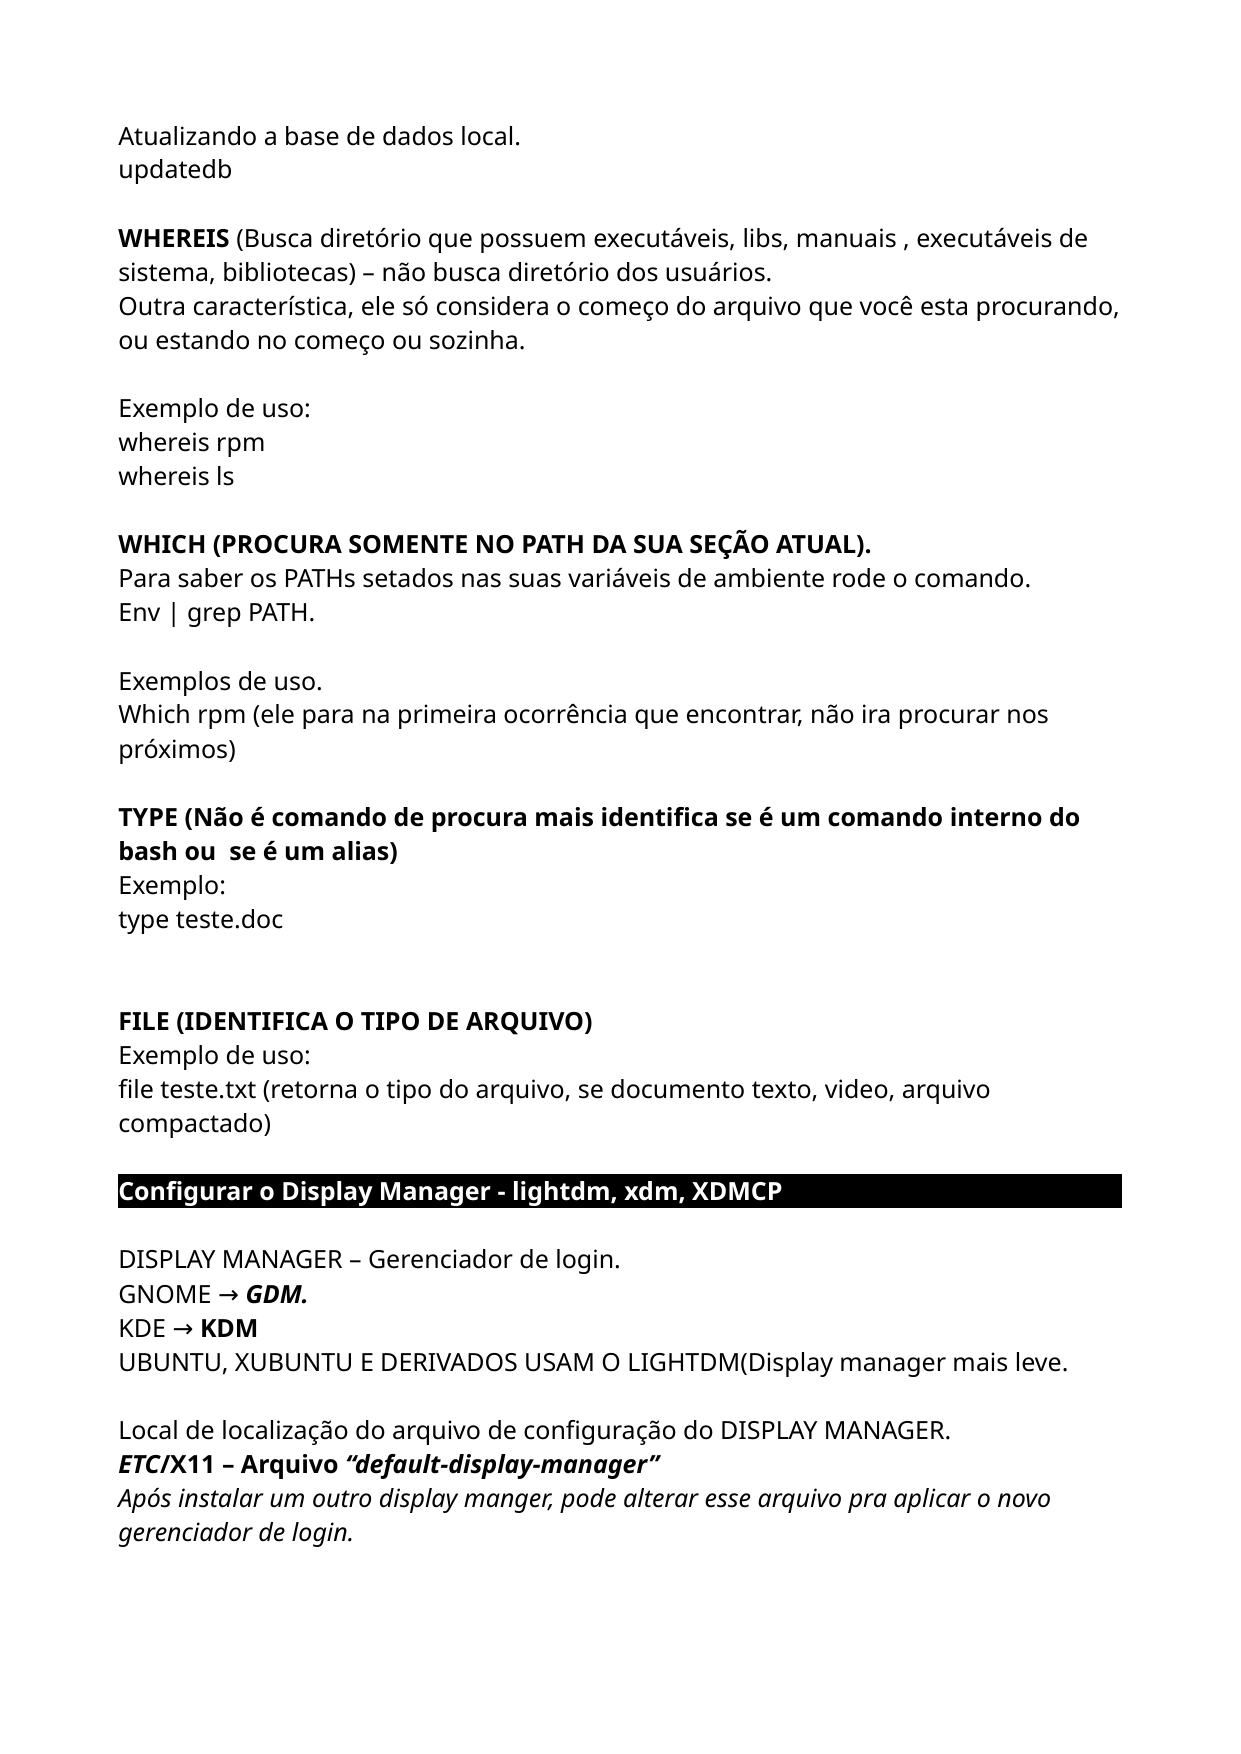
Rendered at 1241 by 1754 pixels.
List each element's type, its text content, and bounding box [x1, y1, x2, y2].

text Após instalar um outro display manger, pode alterar esse arquivo pra aplicar o novo gerenciador de login. [118, 1481, 1122, 1549]
text type teste.doc [118, 902, 1122, 936]
text KDE → KDM [118, 1310, 1122, 1344]
text whereis ls [118, 459, 1122, 493]
text whereis rpm [118, 425, 1122, 459]
text Outra característica, ele só considera o começo do arquivo que você esta procurando, ou estando no começo ou sozinha. [118, 288, 1122, 357]
text Exemplos de uso. [118, 663, 1122, 697]
text UBUNTU, XUBUNTU E DERIVADOS USAM O LIGHTDM(Display manager mais leve. [118, 1344, 1122, 1378]
text Atualizando a base de dados local. [118, 118, 1122, 152]
text Configurar o Display Manager - lightdm, xdm, XDMCP [118, 1174, 1122, 1208]
text WHEREIS (Busca diretório que possuem executáveis, libs, manuais , executáveis de sistema, bibliotecas) – não busca diretório dos usuários. [118, 220, 1122, 288]
text Exemplo: [118, 867, 1122, 902]
text Exemplo de uso: [118, 1038, 1122, 1072]
text Local de localização do arquivo de configuração do DISPLAY MANAGER. [118, 1412, 1122, 1447]
text FILE (IDENTIFICA O TIPO DE ARQUIVO) [118, 1004, 1122, 1038]
text TYPE (Não é comando de procura mais identifica se é um comando interno do bash ou se é um alias) [118, 799, 1122, 867]
text Env | grep PATH. [118, 595, 1122, 629]
text Which rpm (ele para na primeira ocorrência que encontrar, não ira procurar nos próximos) [118, 697, 1122, 765]
text DISPLAY MANAGER – Gerenciador de login. [118, 1242, 1122, 1276]
text updatedb [118, 152, 1122, 186]
text Exemplo de uso: [118, 391, 1122, 425]
text ETC/X11 – Arquivo “default-display-manager” [118, 1447, 1122, 1481]
text WHICH (PROCURA SOMENTE NO PATH DA SUA SEÇÃO ATUAL). [118, 527, 1122, 561]
text GNOME → GDM. [118, 1276, 1122, 1310]
text file teste.txt (retorna o tipo do arquivo, se documento texto, video, arquivo compactado) [118, 1072, 1122, 1140]
text Para saber os PATHs setados nas suas variáveis de ambiente rode o comando. [118, 561, 1122, 595]
